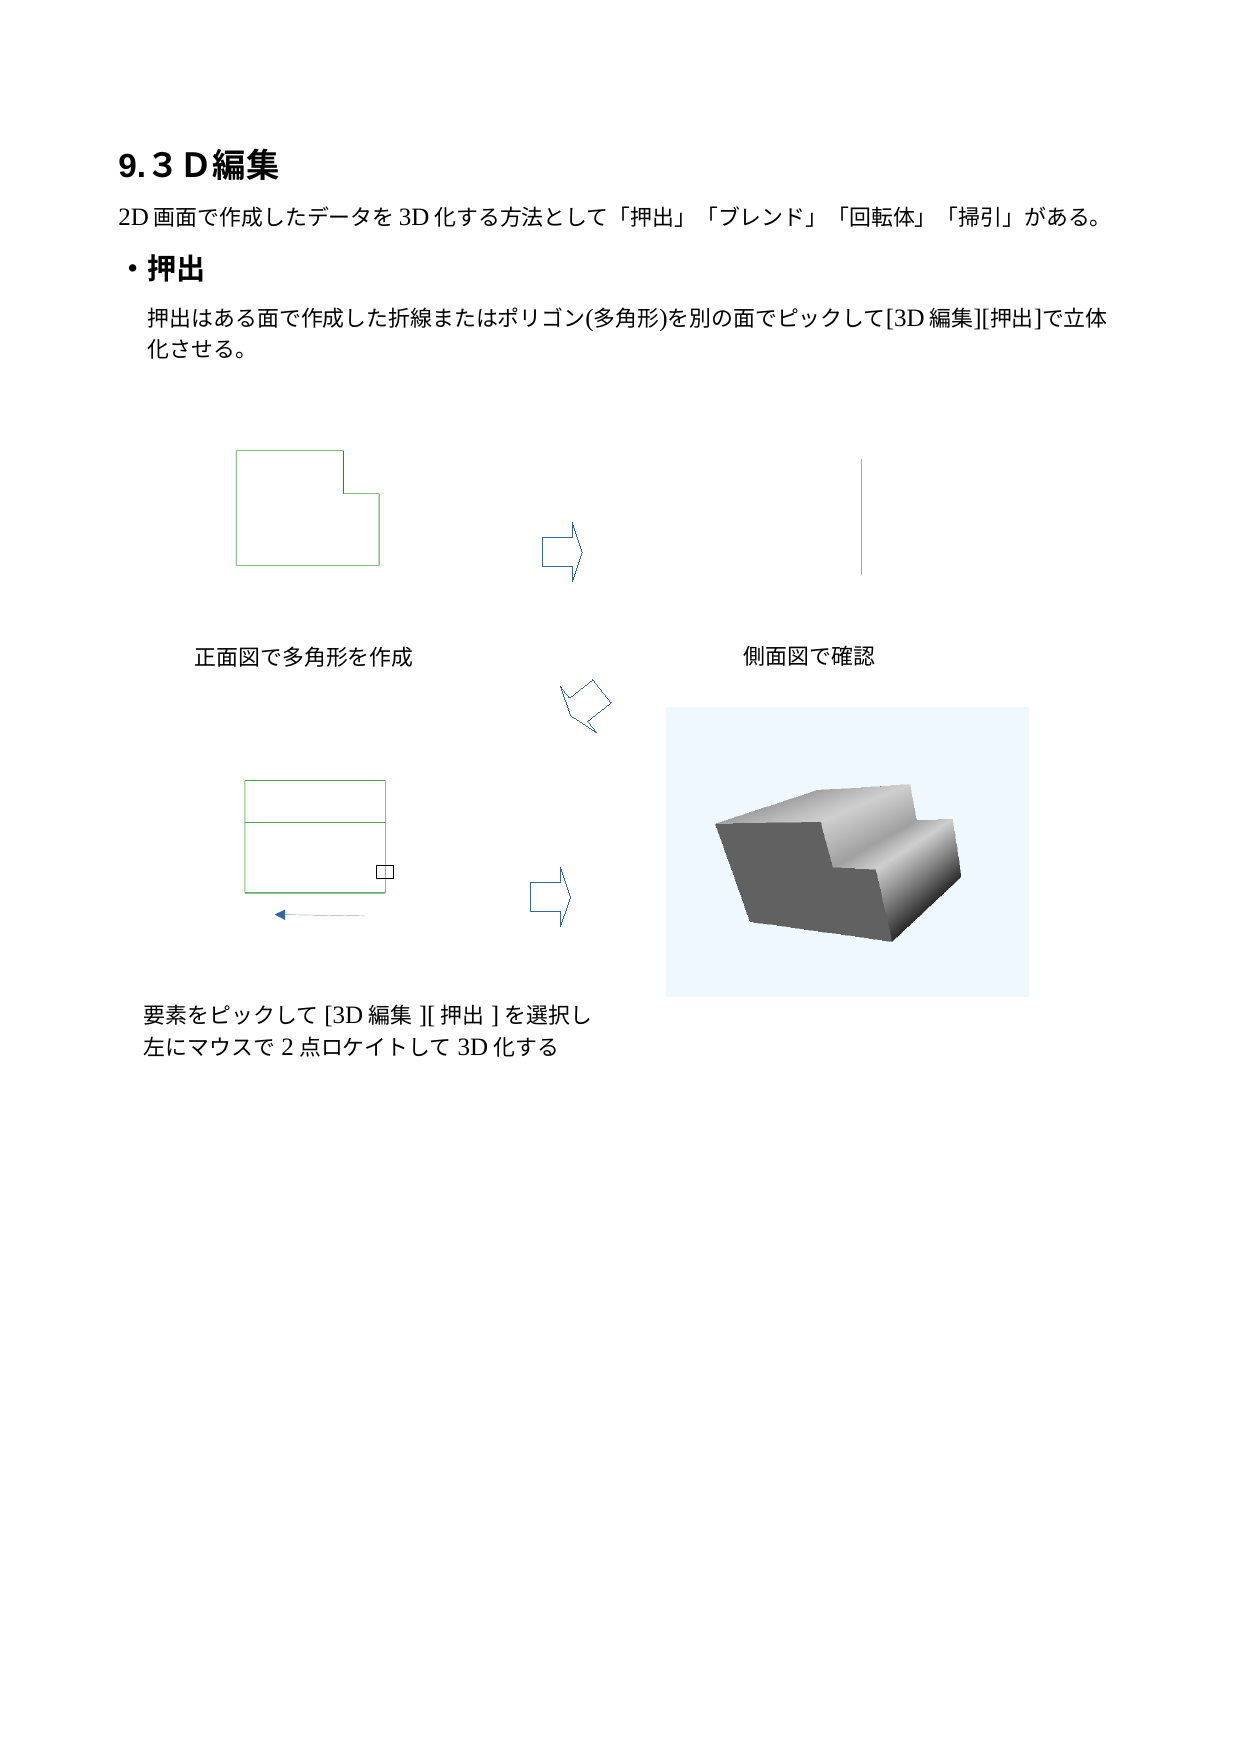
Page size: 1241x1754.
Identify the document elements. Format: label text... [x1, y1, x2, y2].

picture [141, 366, 498, 651]
picture [791, 648, 805, 663]
subtitle 9.３Ｄ編集 [118, 139, 1122, 187]
picture [835, 649, 844, 655]
picture [686, 380, 1045, 666]
picture [665, 707, 1030, 997]
text 2D画面で作成したデータを3D化する方法として「押出」「ブレンド」「回転体」「掃引」がある。 [118, 200, 1122, 231]
subtitle ・押出 [118, 246, 1122, 288]
text 押出はある面で作成した折線またはポリゴン(多角形)を別の面でピックして[3D編集][押出]で立体化させる。 [148, 301, 1122, 364]
picture [167, 689, 515, 967]
